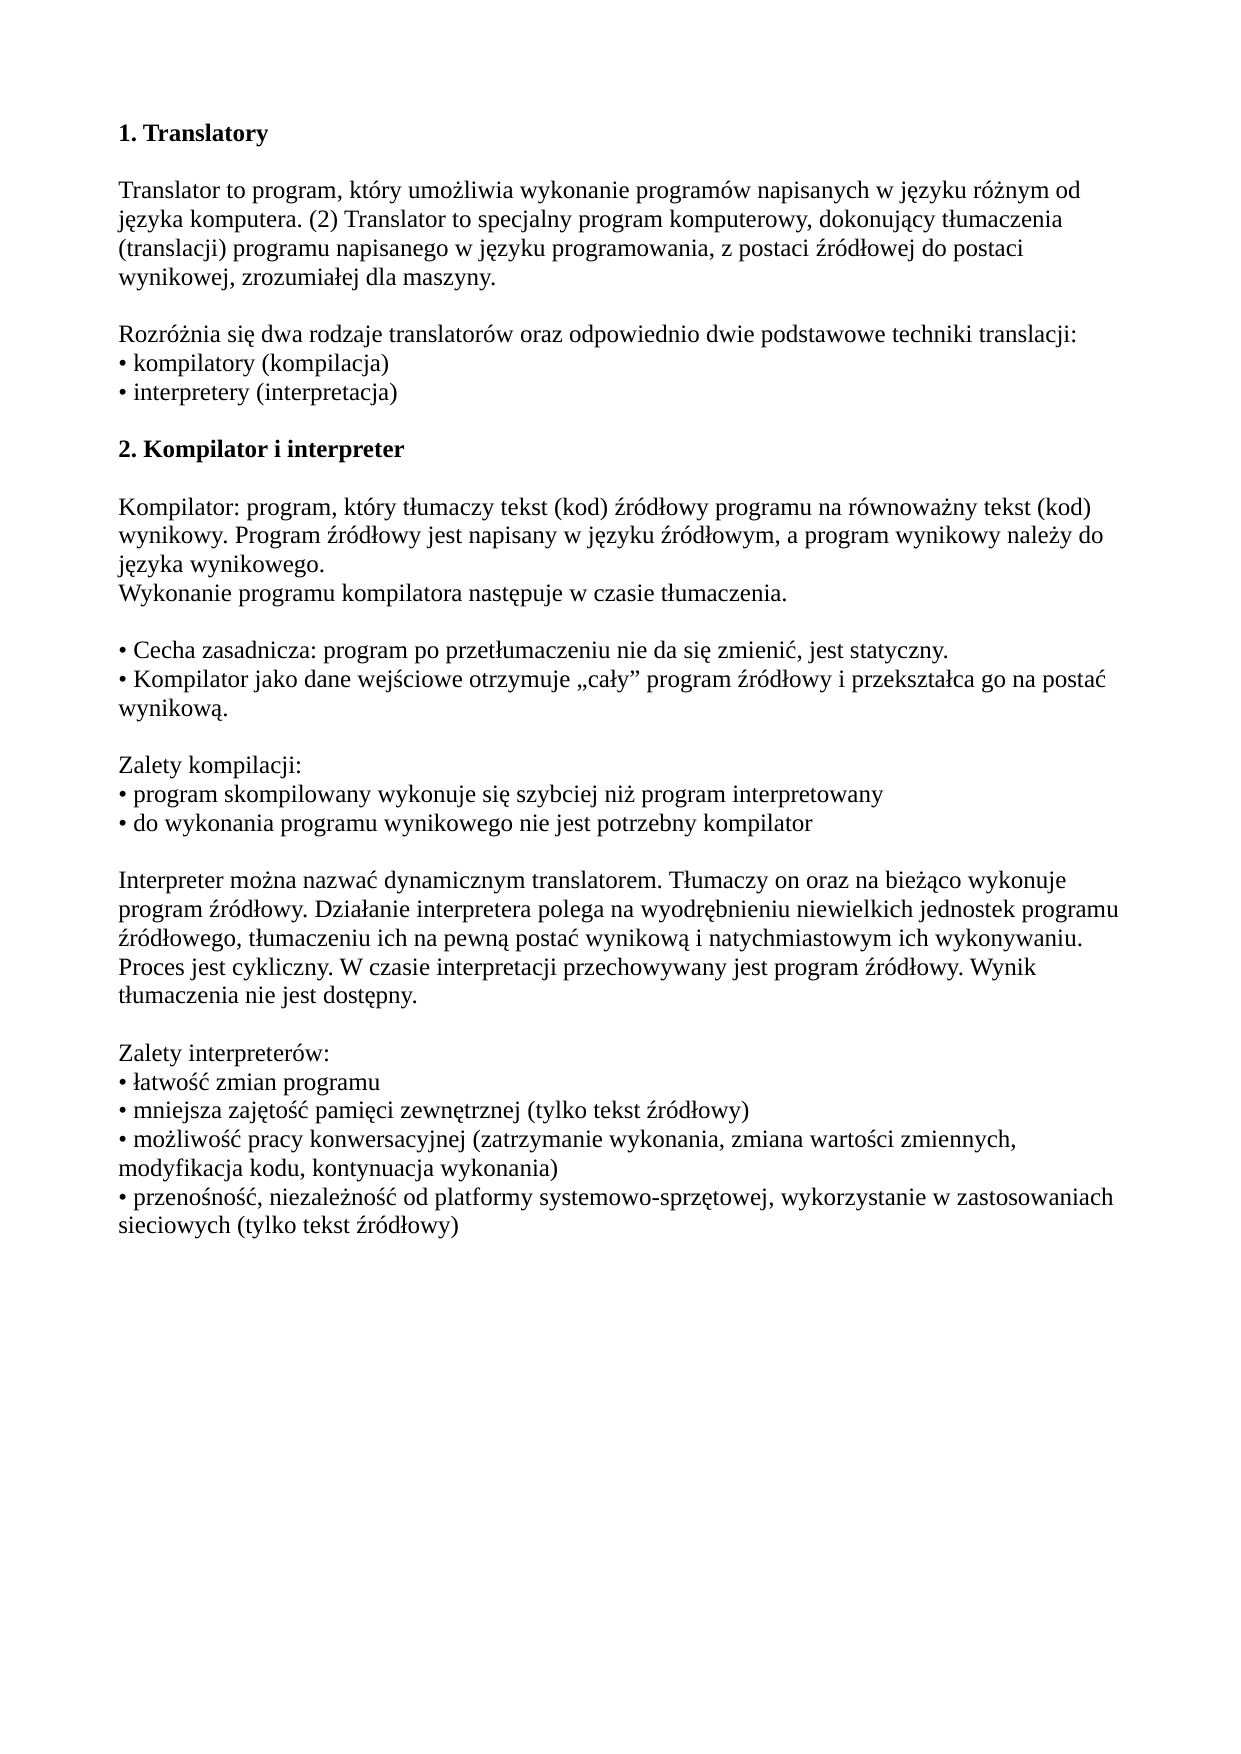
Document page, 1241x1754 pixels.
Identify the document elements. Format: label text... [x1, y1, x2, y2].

text • interpretery (interpretacja) [118, 377, 1122, 406]
text Zalety kompilacji: [118, 751, 1122, 779]
text Kompilator: program, który tłumaczy tekst (kod) źródłowy programu na równoważny tekst (kod) wynikowy. Program źródłowy jest napisany w języku źródłowym, a program wynikowy należy do języka wynikowego. [118, 492, 1122, 578]
text • Kompilator jako dane wejściowe otrzymuje „cały” program źródłowy i przekształca go na postać wynikową. [118, 664, 1122, 722]
text Zalety interpreterów: [118, 1038, 1122, 1067]
text • Cecha zasadnicza: program po przetłumaczeniu nie da się zmienić, jest statyczny. [118, 636, 1122, 664]
text • do wykonania programu wynikowego nie jest potrzebny kompilator [118, 808, 1122, 837]
text • możliwość pracy konwersacyjnej (zatrzymanie wykonania, zmiana wartości zmiennych, modyfikacja kodu, kontynuacja wykonania) [118, 1124, 1122, 1182]
text • program skompilowany wykonuje się szybciej niż program interpretowany [118, 779, 1122, 808]
text • mniejsza zajętość pamięci zewnętrznej (tylko tekst źródłowy) [118, 1096, 1122, 1124]
text • przenośność, niezależność od platformy systemowo-sprzętowej, wykorzystanie w zastosowaniach sieciowych (tylko tekst źródłowy) [118, 1182, 1122, 1239]
text Interpreter można nazwać dynamicznym translatorem. Tłumaczy on oraz na bieżąco wykonuje program źródłowy. Działanie interpretera polega na wyodrębnieniu niewielkich jednostek programu źródłowego, tłumaczeniu ich na pewną postać wynikową i natychmiastowym ich wykonywaniu. Proces jest cykliczny. W czasie interpretacji przechowywany jest program źródłowy. Wynik tłumaczenia nie jest dostępny. [118, 866, 1122, 1009]
text Rozróżnia się dwa rodzaje translatorów oraz odpowiednio dwie podstawowe techniki translacji: [118, 319, 1122, 348]
text Wykonanie programu kompilatora następuje w czasie tłumaczenia. [118, 578, 1122, 607]
text Translator to program, który umożliwia wykonanie programów napisanych w języku różnym od języka komputera. (2) Translator to specjalny program komputerowy, dokonujący tłumaczenia (translacji) programu napisanego w języku programowania, z postaci źródłowej do postaci wynikowej, zrozumiałej dla maszyny. [118, 176, 1122, 291]
text 1. Translatory [118, 118, 1122, 147]
text • kompilatory (kompilacja) [118, 348, 1122, 377]
text 2. Kompilator i interpreter [118, 434, 1122, 463]
text • łatwość zmian programu [118, 1067, 1122, 1096]
